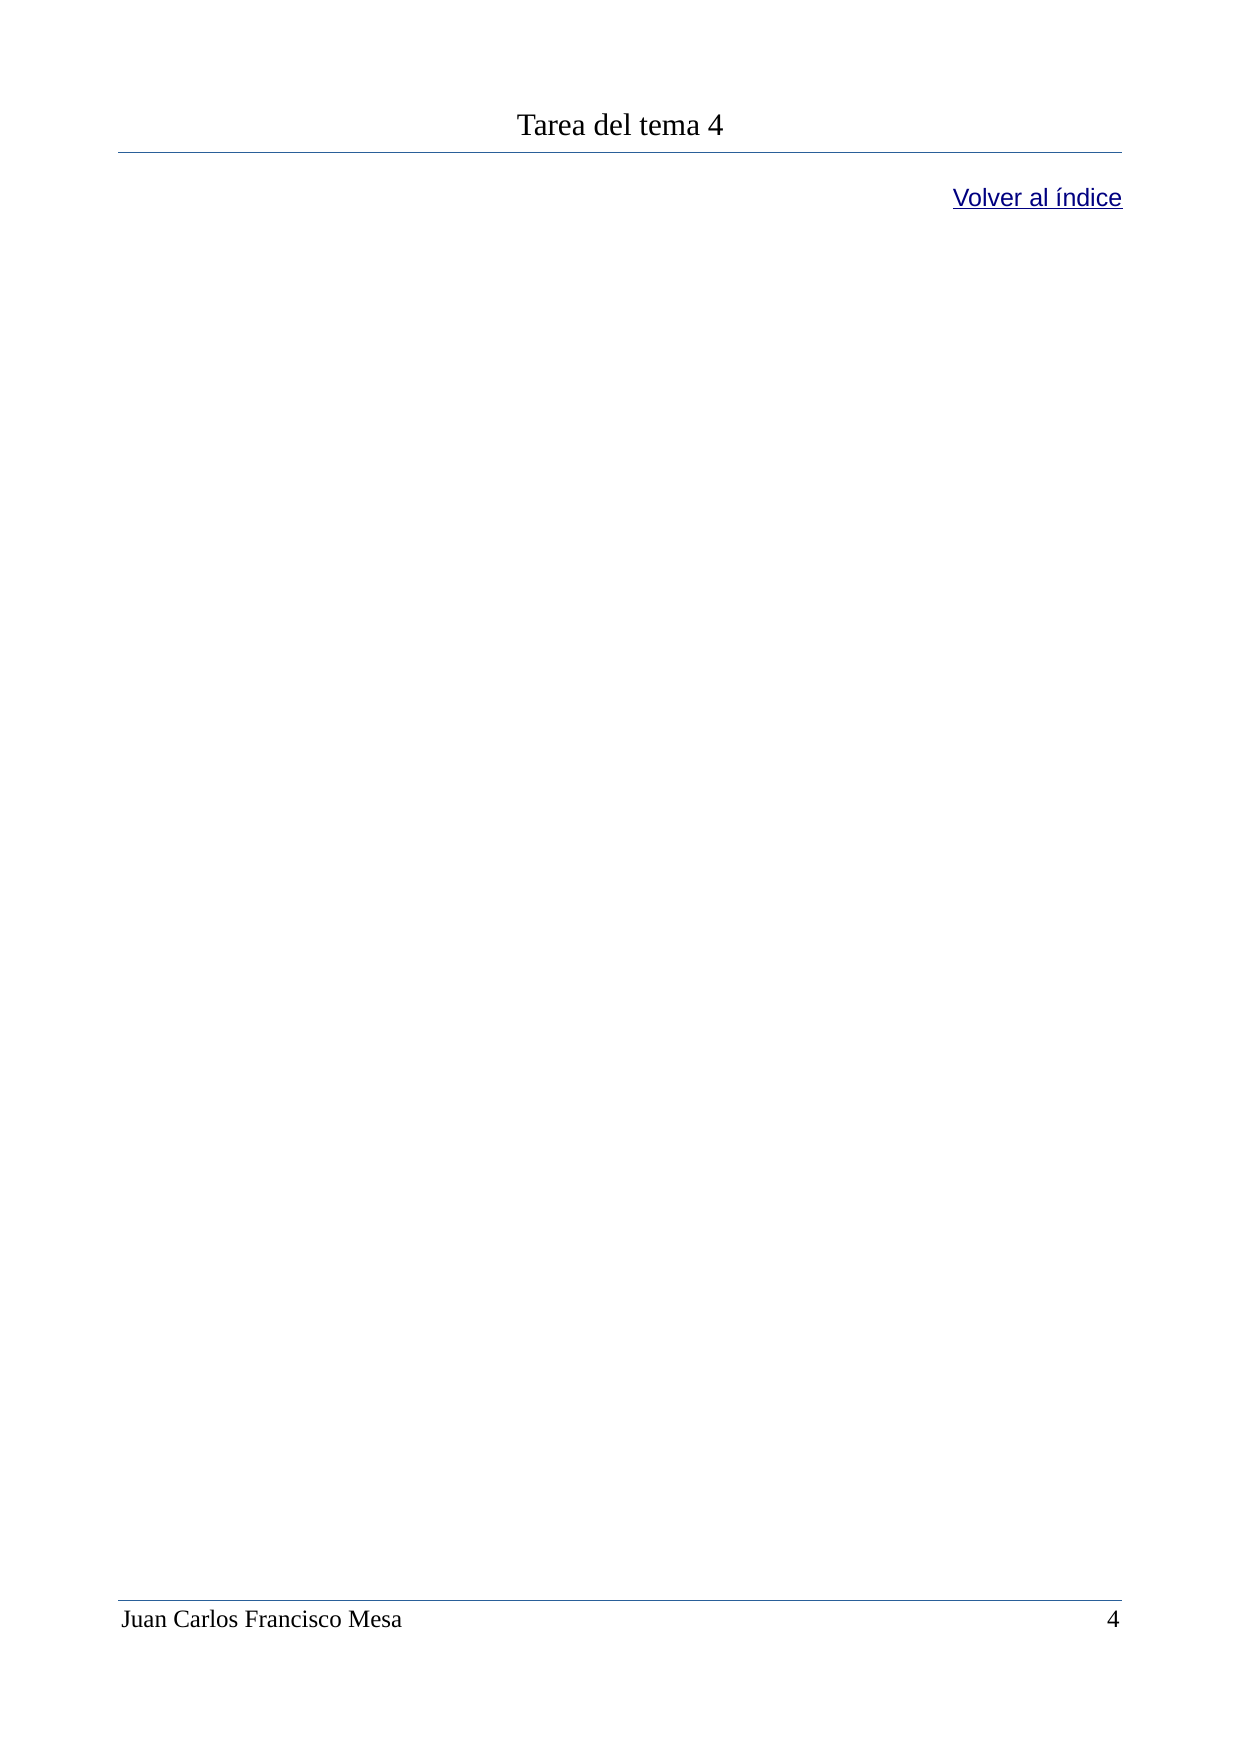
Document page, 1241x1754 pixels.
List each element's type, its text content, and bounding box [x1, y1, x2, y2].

text Volver al índice [118, 183, 1122, 212]
